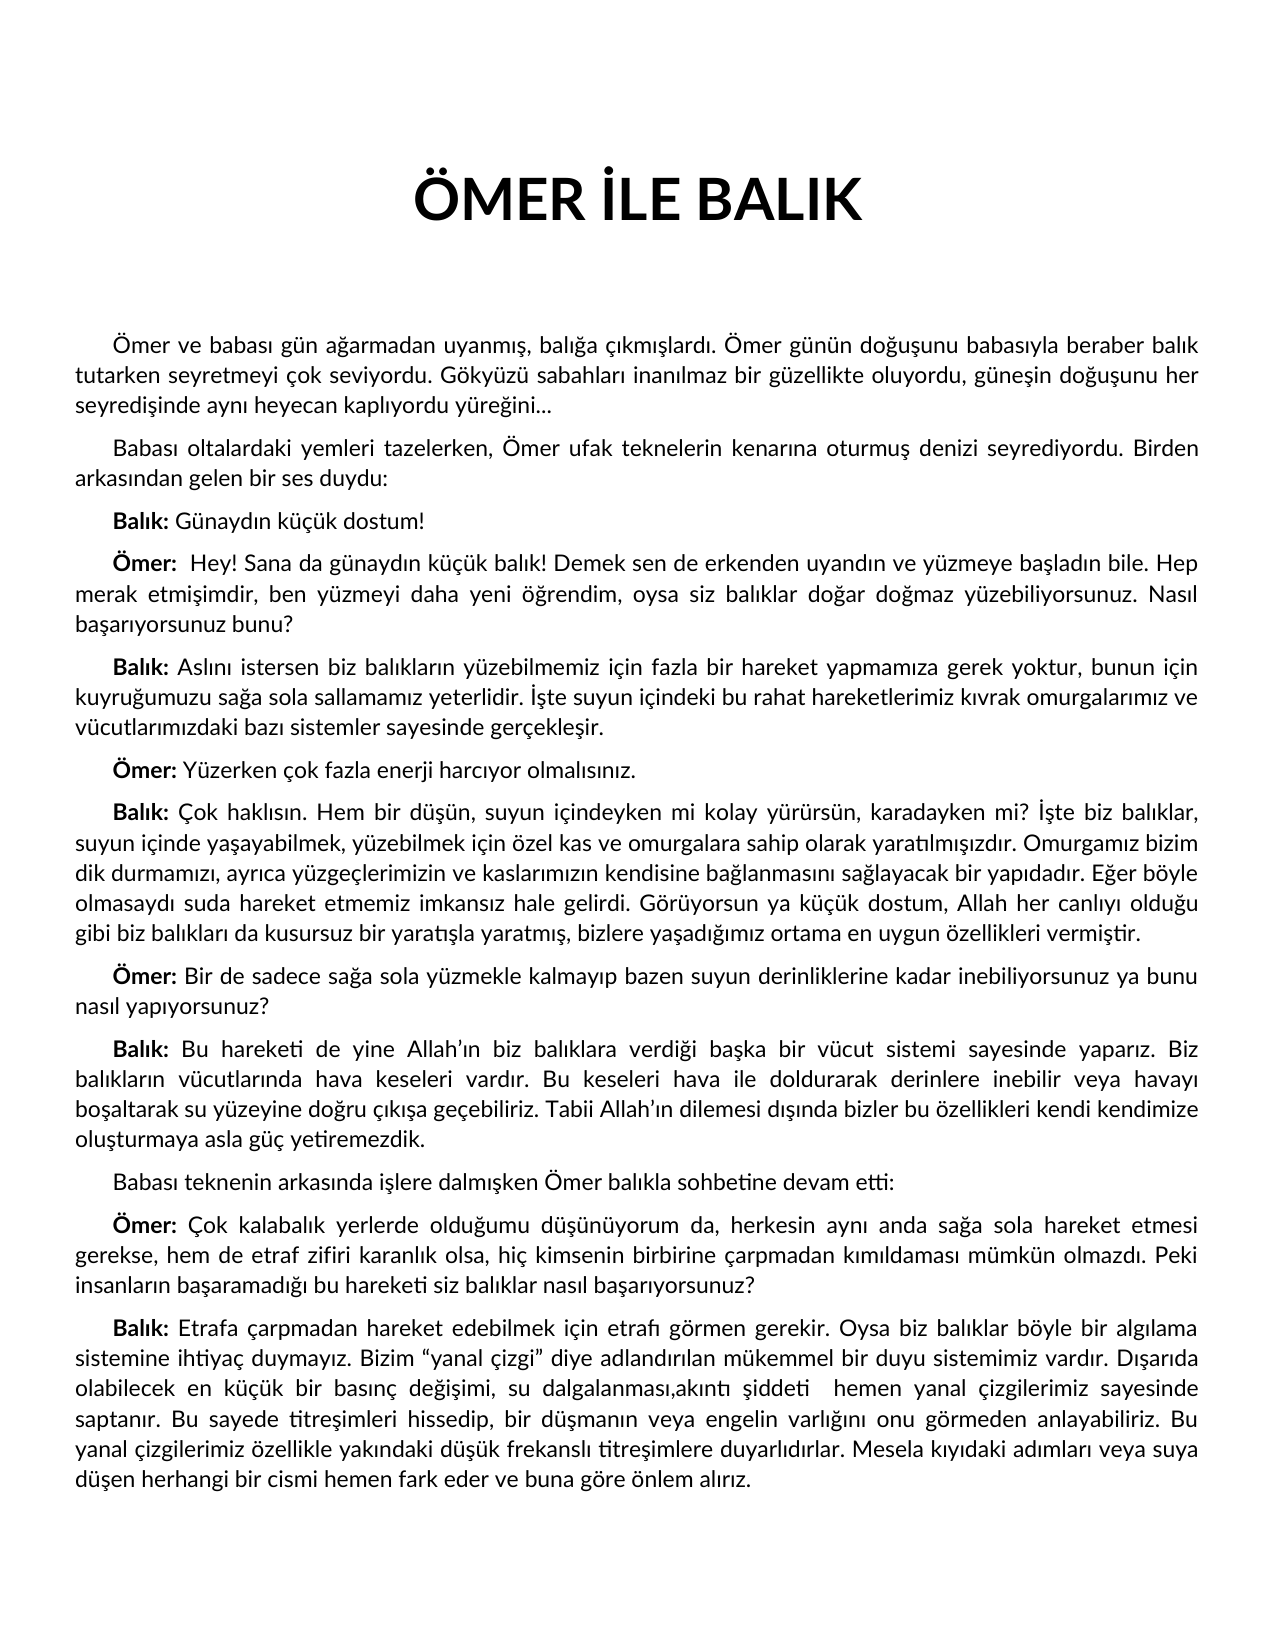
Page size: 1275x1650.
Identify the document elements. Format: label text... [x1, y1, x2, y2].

text Balık: Bu hareketi de yine Allah’ın biz balıklara verdiği başka bir vücut sistemi sayesinde yaparız. Biz balıkların vücutlarında hava keseleri vardır. Bu keseleri hava ile doldurarak derinlere inebilir veya havayı boşaltarak su yüzeyine doğru çıkışa geçebiliriz. Tabii Allah’ın dilemesi dışında bizler bu özellikleri kendi kendimize oluşturmaya asla güç yetiremezdik. [75, 1034, 1200, 1153]
text Balık: Çok haklısın. Hem bir düşün, suyun içindeyken mi kolay yürürsün, karadayken mi? İşte biz balıklar, suyun içinde yaşayabilmek, yüzebilmek için özel kas ve omurgalara sahip olarak yaratılmışızdır. Omurgamız bizim dik durmamızı, ayrıca yüzgeçlerimizin ve kaslarımızın kendisine bağlanmasını sağlayacak bir yapıdadır. Eğer böyle olmasaydı suda hareket etmemiz imkansız hale gelirdi. Görüyorsun ya küçük dostum, Allah her canlıyı olduğu gibi biz balıkları da kusursuz bir yaratışla yaratmış, bizlere yaşadığımız ortama en uygun özellikleri vermiştir. [75, 798, 1200, 946]
text Balık: Etrafa çarpmadan hareket edebilmek için etrafı görmen gerekir. Oysa biz balıklar böyle bir algılama sistemine ihtiyaç duymayız. Bizim “yanal çizgi” diye adlandırılan mükemmel bir duyu sistemimiz vardır. Dışarıda olabilecek en küçük bir basınç değişimi, su dalgalanması,akıntı şiddeti hemen yanal çizgilerimiz sayesinde saptanır. Bu sayede titreşimleri hissedip, bir düşmanın veya engelin varlığını onu görmeden anlayabiliriz. Bu yanal çizgilerimiz özellikle yakındaki düşük frekanslı titreşimlere duyarlıdırlar. Mesela kıyıdaki adımları veya suya düşen herhangi bir cismi hemen fark eder ve buna göre önlem alırız. [75, 1314, 1200, 1492]
text Ömer: Bir de sadece sağa sola yüzmekle kalmayıp bazen suyun derinliklerine kadar inebiliyorsunuz ya bunu nasıl yapıyorsunuz? [75, 962, 1200, 1019]
text Babası teknenin arkasında işlere dalmışken Ömer balıkla sohbetine devam etti: [75, 1168, 1200, 1195]
text Ömer: Yüzerken çok fazla enerji harcıyor olmalısınız. [75, 755, 1200, 783]
text Babası oltalardaki yemleri tazelerken, Ömer ufak teknelerin kenarına oturmuş denizi seyrediyordu. Birden arkasından gelen bir ses duydu: [75, 433, 1200, 491]
text Balık: Günaydın küçük dostum! [75, 506, 1200, 534]
text Ömer ve babası gün ağarmadan uyanmış, balığa çıkmışlardı. Ömer günün doğuşunu babasıyla beraber balık tutarken seyretmeyi çok seviyordu. Gökyüzü sabahları inanılmaz bir güzellikte oluyordu, güneşin doğuşunu her seyredişinde aynı heyecan kaplıyordu yüreğini... [75, 330, 1200, 418]
text Ömer: Çok kalabalık yerlerde olduğumu düşünüyorum da, herkesin aynı anda sağa sola hareket etmesi gerekse, hem de etraf zifiri karanlık olsa, hiç kimsenin birbirine çarpmadan kımıldaması mümkün olmazdı. Peki insanların başaramadığı bu hareketi siz balıklar nasıl başarıyorsunuz? [75, 1211, 1200, 1298]
text Ömer: Hey! Sana da günaydın küçük balık! Demek sen de erkenden uyandın ve yüzmeye başladın bile. Hep merak etmişimdir, ben yüzmeyi daha yeni öğrendim, oysa siz balıklar doğar doğmaz yüzebiliyorsunuz. Nasıl başarıyorsunuz bunu? [75, 549, 1200, 637]
text Balık: Aslını istersen biz balıkların yüzebilmemiz için fazla bir hareket yapmamıza gerek yoktur, bunun için kuyruğumuzu sağa sola sallamamız yeterlidir. İşte suyun içindeki bu rahat hareketlerimiz kıvrak omurgalarımız ve vücutlarımızdaki bazı sistemler sayesinde gerçekleşir. [75, 652, 1200, 740]
subtitle ÖMER İLE BALIK [75, 162, 1200, 232]
